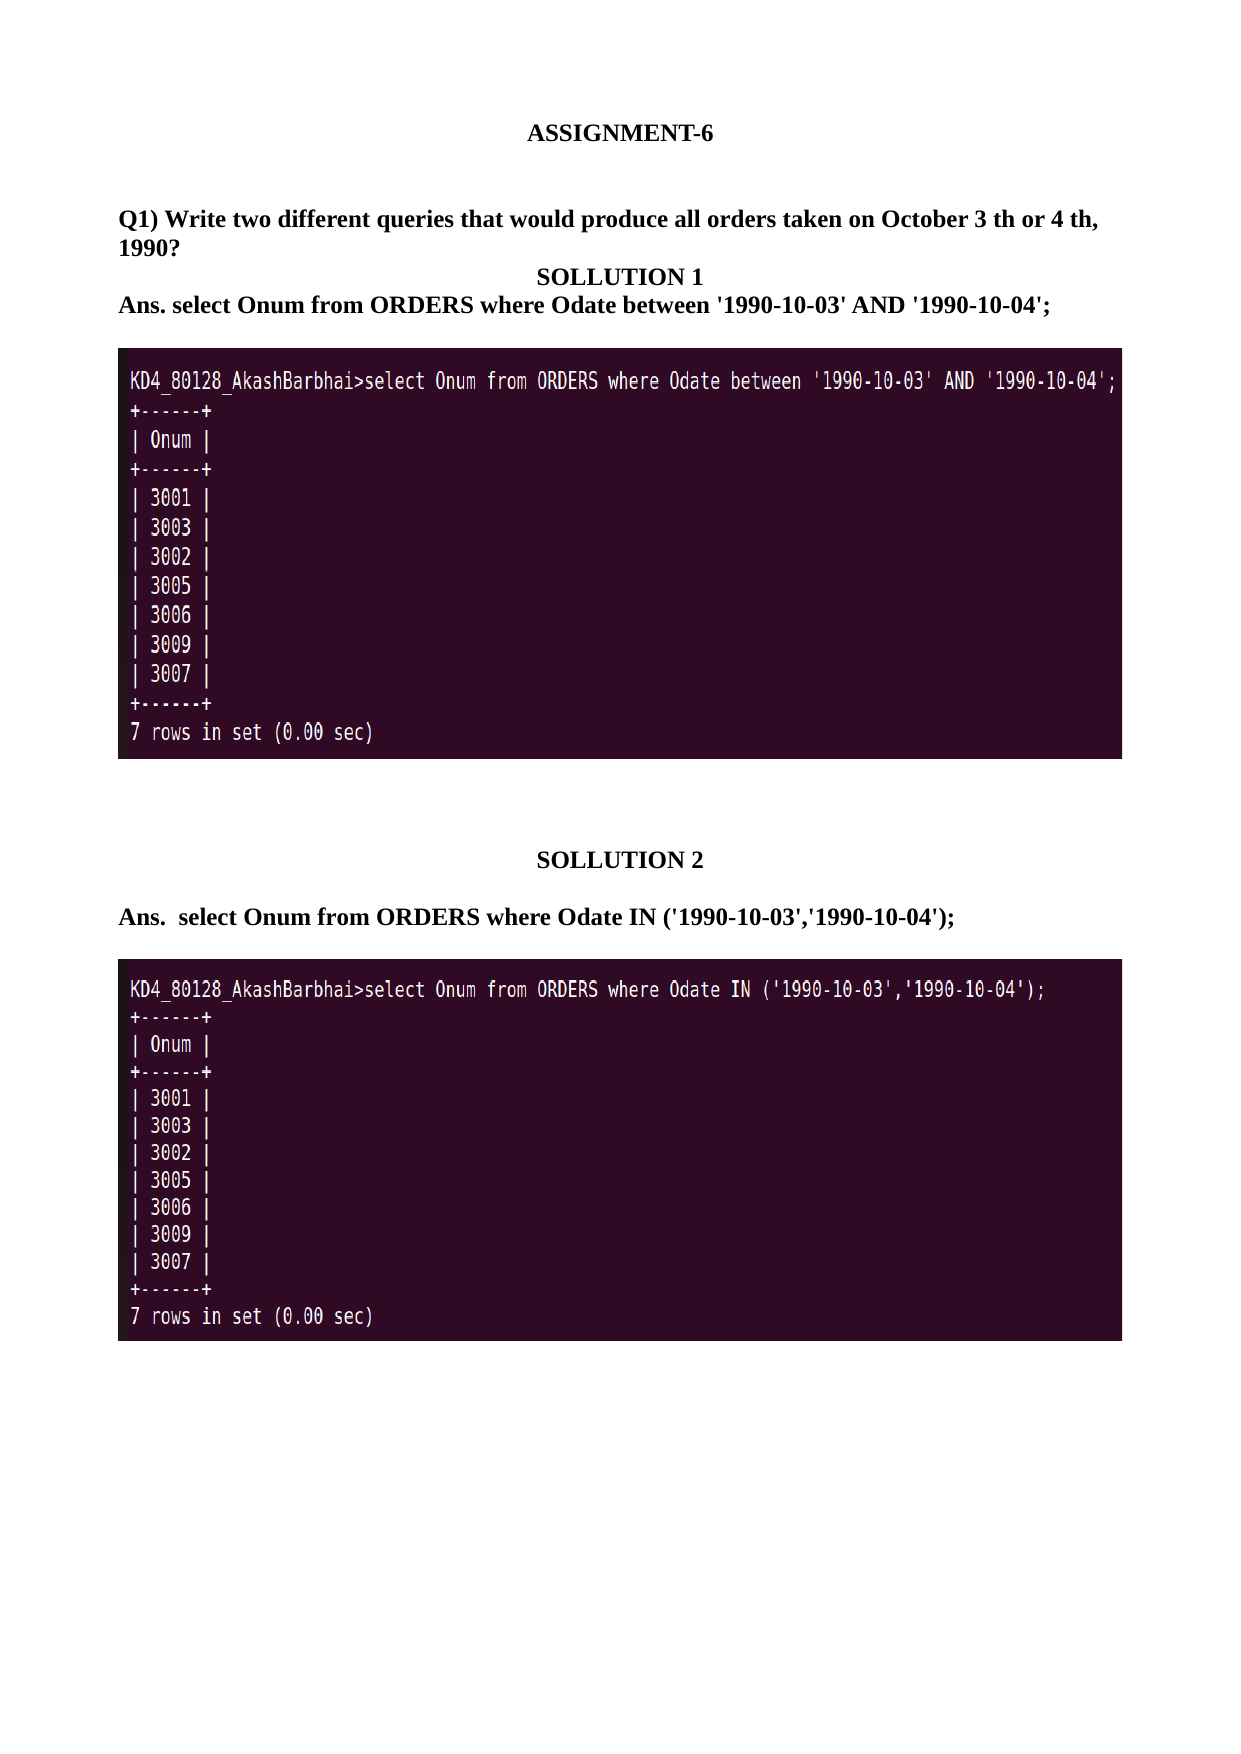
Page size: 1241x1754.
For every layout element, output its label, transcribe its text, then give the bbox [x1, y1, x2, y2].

picture [118, 348, 1123, 759]
text ASSIGNMENT-6 [118, 118, 1122, 147]
text Q1) Write two different queries that would produce all orders taken on October 3 th or 4 th, 1990? [118, 204, 1122, 262]
text Ans. select Onum from ORDERS where Odate between '1990-10-03' AND '1990-10-04'; [118, 291, 1122, 319]
text SOLLUTION 2 [118, 845, 1122, 873]
picture [118, 959, 1123, 1341]
text SOLLUTION 1 [118, 262, 1122, 291]
text Ans. select Onum from ORDERS where Odate IN ('1990-10-03','1990-10-04'); [118, 902, 1122, 931]
